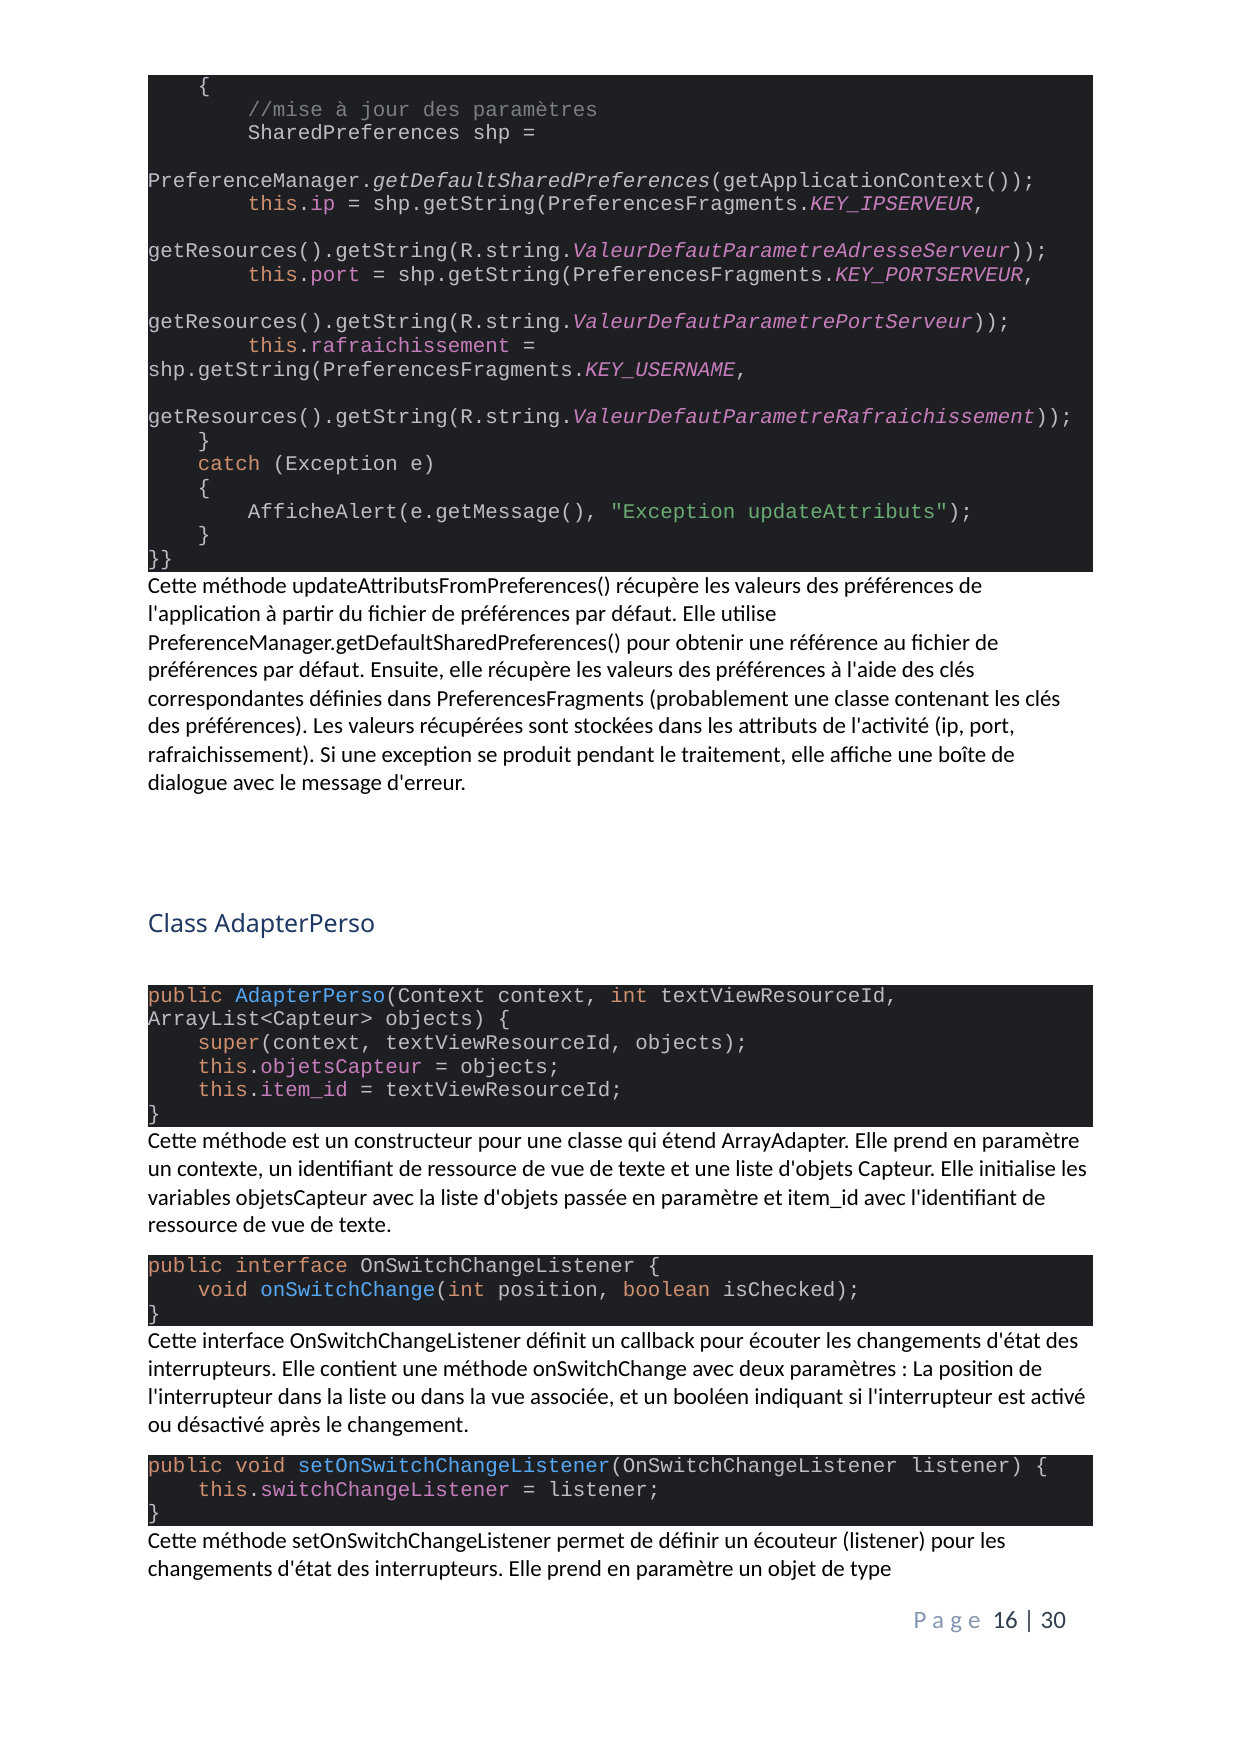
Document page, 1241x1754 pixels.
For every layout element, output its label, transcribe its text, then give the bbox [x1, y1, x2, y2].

text public interface OnSwitchChangeListener { void onSwitchChange(int position, boolean isChecked); } [148, 1255, 1093, 1326]
text public AdapterPerso(Context context, int textViewResourceId, ArrayList<Capteur> objects) { super(context, textViewResourceId, objects); this.objetsCapteur = objects; this.item_id = textViewResourceId; } [148, 985, 1093, 1127]
text public void setOnSwitchChangeListener(OnSwitchChangeListener listener) { this.switchChangeListener = listener; } [148, 1455, 1093, 1526]
text { //mise à jour des paramètres SharedPreferences shp = PreferenceManager.getDefaultSharedPreferences(getApplicationContext()); this.ip = shp.getString(PreferencesFragments.KEY_IPSERVEUR, getResources().getString(R.string.ValeurDefautParametreAdresseServeur)); this.port = shp.getString(PreferencesFragments.KEY_PORTSERVEUR, getResources().getString(R.string.ValeurDefautParametrePortServeur)); this.rafraichissement = shp.getString(PreferencesFragments.KEY_USERNAME, getResources().getString(R.string.ValeurDefautParametreRafraichissement)); } catch (Exception e) { AfficheAlert(e.getMessage(), "Exception updateAttributs"); } }} [148, 75, 1093, 572]
text Cette méthode setOnSwitchChangeListener permet de définir un écouteur (listener) pour les changements d'état des interrupteurs. Elle prend en paramètre un objet de type [148, 1526, 1093, 1582]
subtitle Class AdapterPerso [148, 906, 1093, 940]
text Cette méthode updateAttributsFromPreferences() récupère les valeurs des préférences de l'application à partir du fichier de préférences par défaut. Elle utilise PreferenceManager.getDefaultSharedPreferences() pour obtenir une référence au fichier de préférences par défaut. Ensuite, elle récupère les valeurs des préférences à l'aide des clés correspondantes définies dans PreferencesFragments (probablement une classe contenant les clés des préférences). Les valeurs récupérées sont stockées dans les attributs de l'activité (ip, port, rafraichissement). Si une exception se produit pendant le traitement, elle affiche une boîte de dialogue avec le message d'erreur. [148, 572, 1093, 796]
text Cette interface OnSwitchChangeListener définit un callback pour écouter les changements d'état des interrupteurs. Elle contient une méthode onSwitchChange avec deux paramètres : La position de l'interrupteur dans la liste ou dans la vue associée, et un booléen indiquant si l'interrupteur est activé ou désactivé après le changement. [148, 1326, 1093, 1438]
text Cette méthode est un constructeur pour une classe qui étend ArrayAdapter. Elle prend en paramètre un contexte, un identifiant de ressource de vue de texte et une liste d'objets Capteur. Elle initialise les variables objetsCapteur avec la liste d'objets passée en paramètre et item_id avec l'identifiant de ressource de vue de texte. [148, 1127, 1093, 1239]
